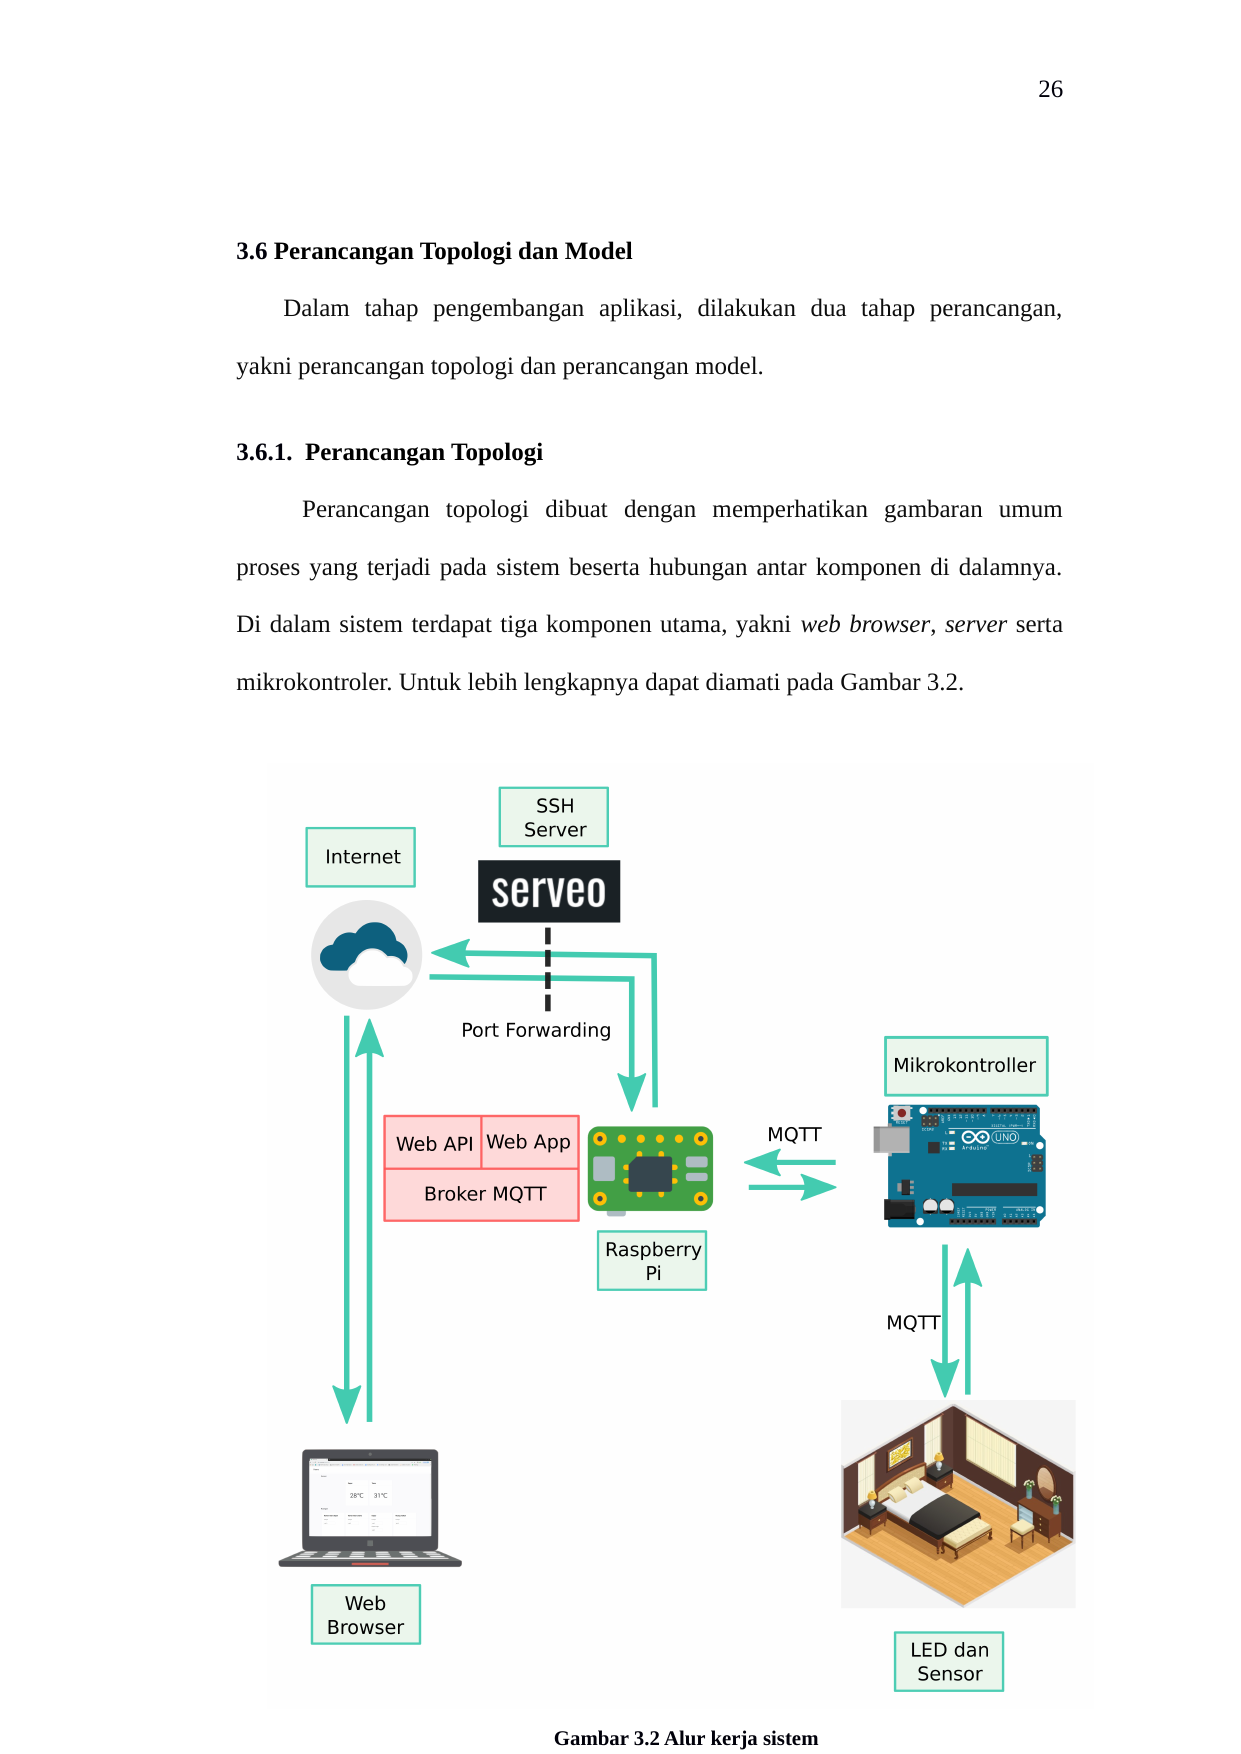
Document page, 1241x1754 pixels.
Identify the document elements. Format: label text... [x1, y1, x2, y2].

picture [267, 763, 1095, 1709]
text 1Gambar 3.2 Alur kerja sistem [267, 1709, 1094, 1750]
subtitle 3.6.1. Perancangan Topologi [236, 437, 1063, 466]
text Dalam tahap pengembangan aplikasi, dilakukan dua tahap perancangan, yakni perancangan topologi dan perancangan model. [236, 293, 1063, 380]
subtitle 3.6 Perancangan Topologi dan Model [236, 236, 1063, 265]
text Perancangan topologi dibuat dengan memperhatikan gambaran umum proses yang terjadi pada sistem beserta hubungan antar komponen di dalamnya. Di dalam sistem terdapat tiga komponen utama, yakni web browser, server serta mikrokontroler. Untuk lebih lengkapnya dapat diamati pada Gambar 3.2. [236, 494, 1063, 696]
